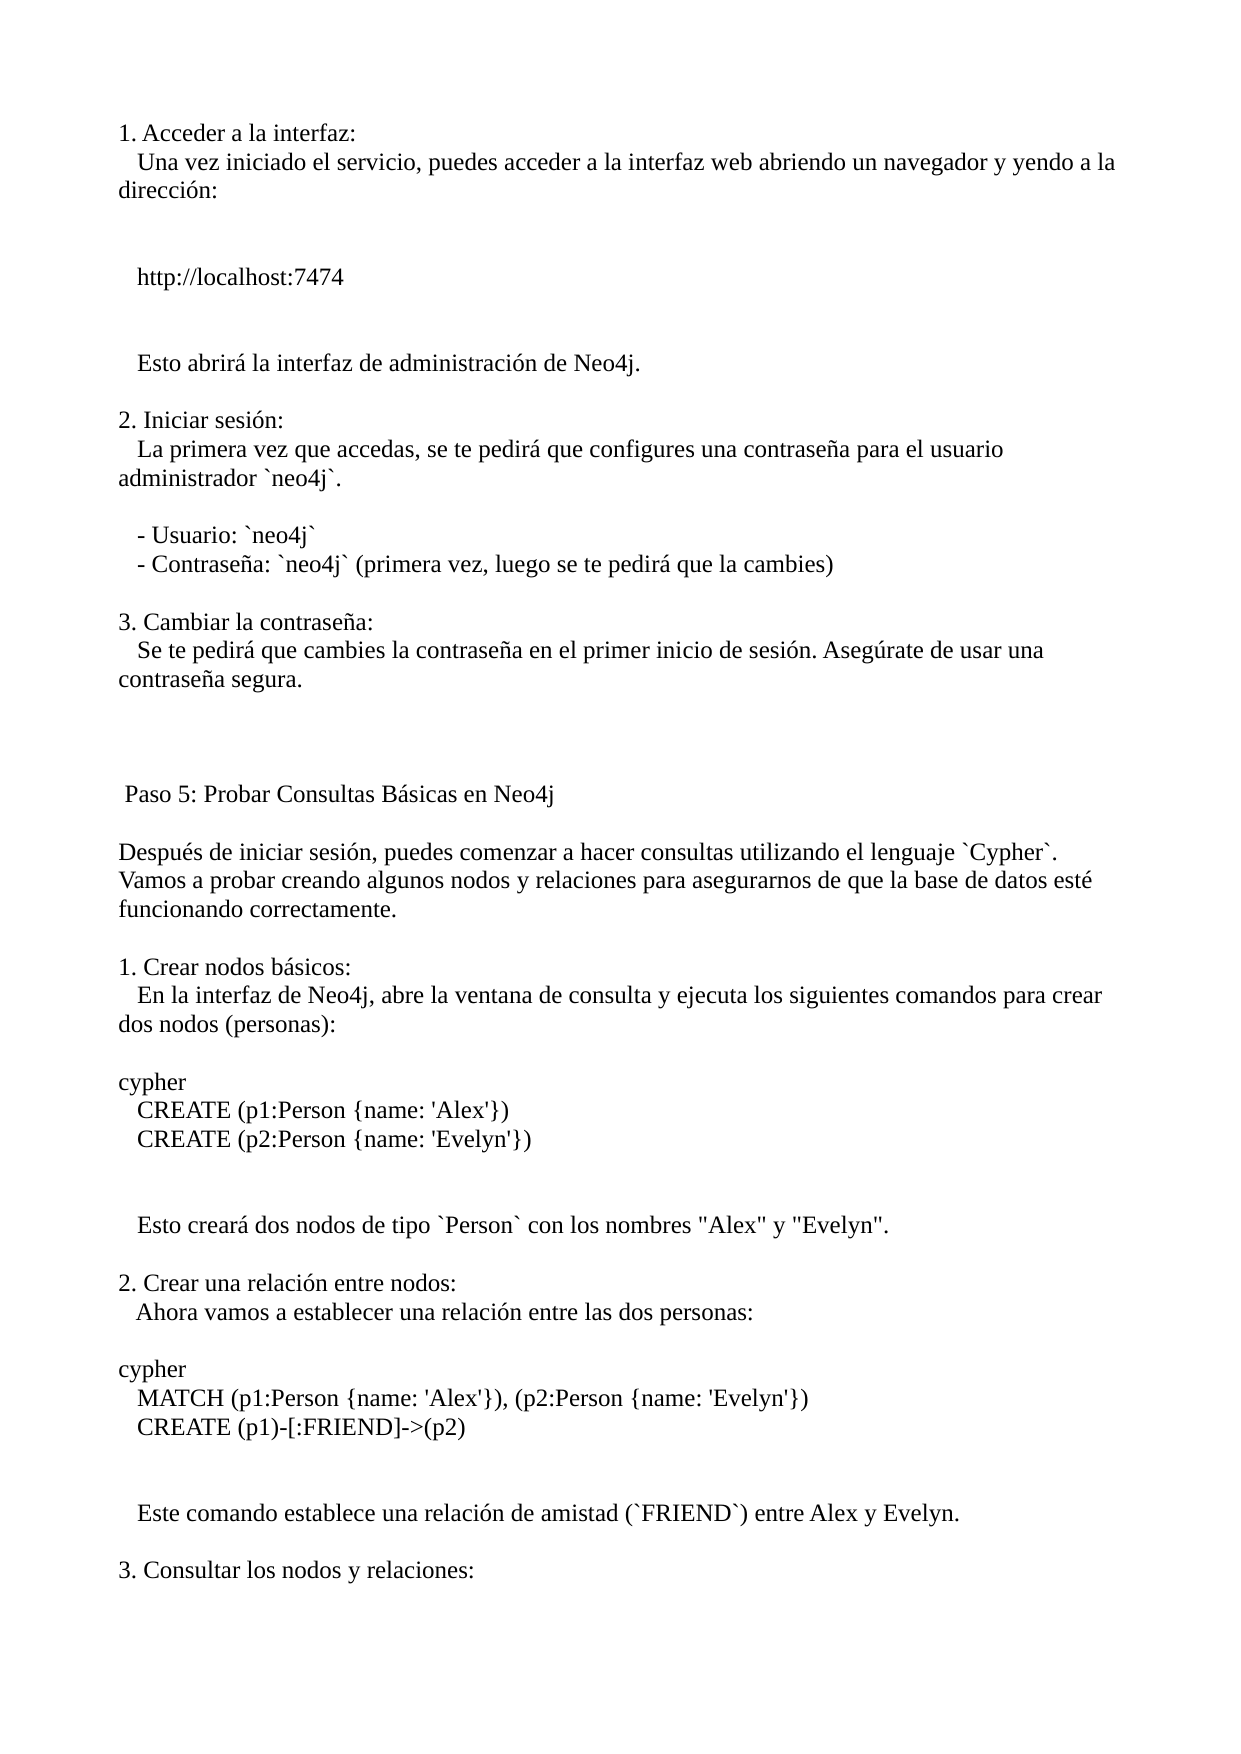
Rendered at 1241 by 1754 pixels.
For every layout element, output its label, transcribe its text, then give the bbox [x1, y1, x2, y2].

text 3. Consultar los nodos y relaciones: [118, 1556, 1122, 1584]
text Una vez iniciado el servicio, puedes acceder a la interfaz web abriendo un navegador y yendo a la dirección: [118, 147, 1122, 204]
text CREATE (p1)-[:FRIEND]->(p2) [118, 1412, 1122, 1441]
text 2. Iniciar sesión: [118, 406, 1122, 434]
text MATCH (p1:Person {name: 'Alex'}), (p2:Person {name: 'Evelyn'}) [118, 1383, 1122, 1412]
text Paso 5: Probar Consultas Básicas en Neo4j [118, 779, 1122, 808]
text En la interfaz de Neo4j, abre la ventana de consulta y ejecuta los siguientes comandos para crear dos nodos (personas): [118, 981, 1122, 1038]
text http://localhost:7474 [118, 262, 1122, 291]
text 1. Crear nodos básicos: [118, 952, 1122, 981]
text 3. Cambiar la contraseña: [118, 607, 1122, 636]
text Ahora vamos a establecer una relación entre las dos personas: [118, 1297, 1122, 1326]
text - Contraseña: `neo4j` (primera vez, luego se te pedirá que la cambies) [118, 549, 1122, 578]
text Esto creará dos nodos de tipo `Person` con los nombres "Alex" y "Evelyn". [118, 1211, 1122, 1239]
text CREATE (p1:Person {name: 'Alex'}) [118, 1096, 1122, 1124]
text Esto abrirá la interfaz de administración de Neo4j. [118, 348, 1122, 377]
text Se te pedirá que cambies la contraseña en el primer inicio de sesión. Asegúrate de usar una contraseña segura. [118, 636, 1122, 693]
text 2. Crear una relación entre nodos: [118, 1268, 1122, 1297]
text Este comando establece una relación de amistad (`FRIEND`) entre Alex y Evelyn. [118, 1498, 1122, 1527]
text CREATE (p2:Person {name: 'Evelyn'}) [118, 1124, 1122, 1153]
text Después de iniciar sesión, puedes comenzar a hacer consultas utilizando el lenguaje `Cypher`. Vamos a probar creando algunos nodos y relaciones para asegurarnos de que la base de datos esté funcionando correctamente. [118, 837, 1122, 923]
text La primera vez que accedas, se te pedirá que configures una contraseña para el usuario administrador `neo4j`. [118, 434, 1122, 492]
text 1. Acceder a la interfaz: [118, 118, 1122, 147]
text cypher [118, 1067, 1122, 1096]
text cypher [118, 1354, 1122, 1383]
text - Usuario: `neo4j` [118, 521, 1122, 549]
